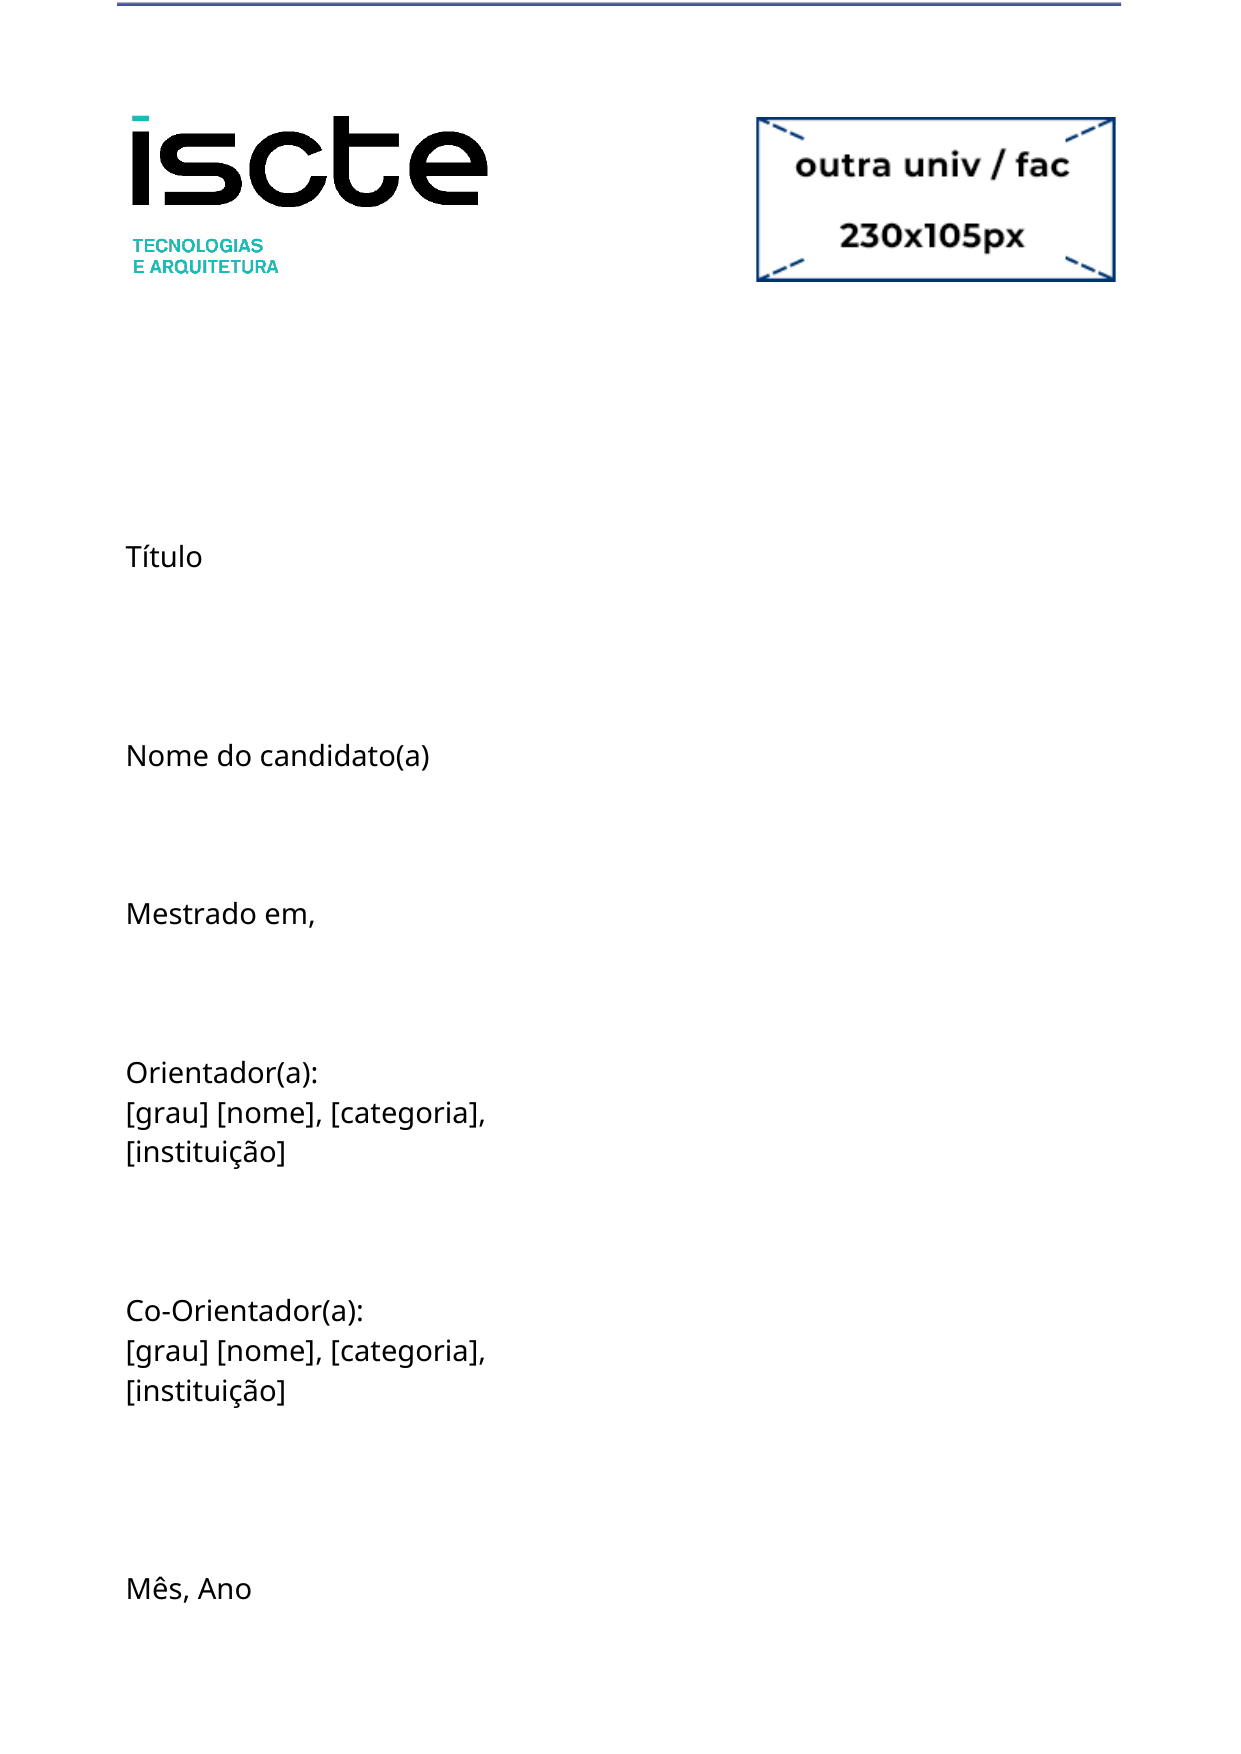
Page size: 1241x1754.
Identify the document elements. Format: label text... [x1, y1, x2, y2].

text Orientador(a): [125, 1052, 1113, 1092]
text Nome do candidato(a) [125, 735, 1113, 774]
text Mestrado em, [125, 893, 1113, 933]
text Co-Orientador(a): [125, 1290, 1113, 1330]
text Título [125, 536, 1113, 576]
picture [117, 0, 1122, 6]
text [instituição] [125, 1132, 1113, 1171]
text Mês, Ano [125, 1568, 1113, 1608]
picture [756, 117, 1116, 282]
text [grau] [nome], [categoria], [125, 1330, 1113, 1370]
picture [121, 68, 522, 318]
text [instituição] [125, 1370, 1113, 1409]
text [grau] [nome], [categoria], [125, 1092, 1113, 1132]
